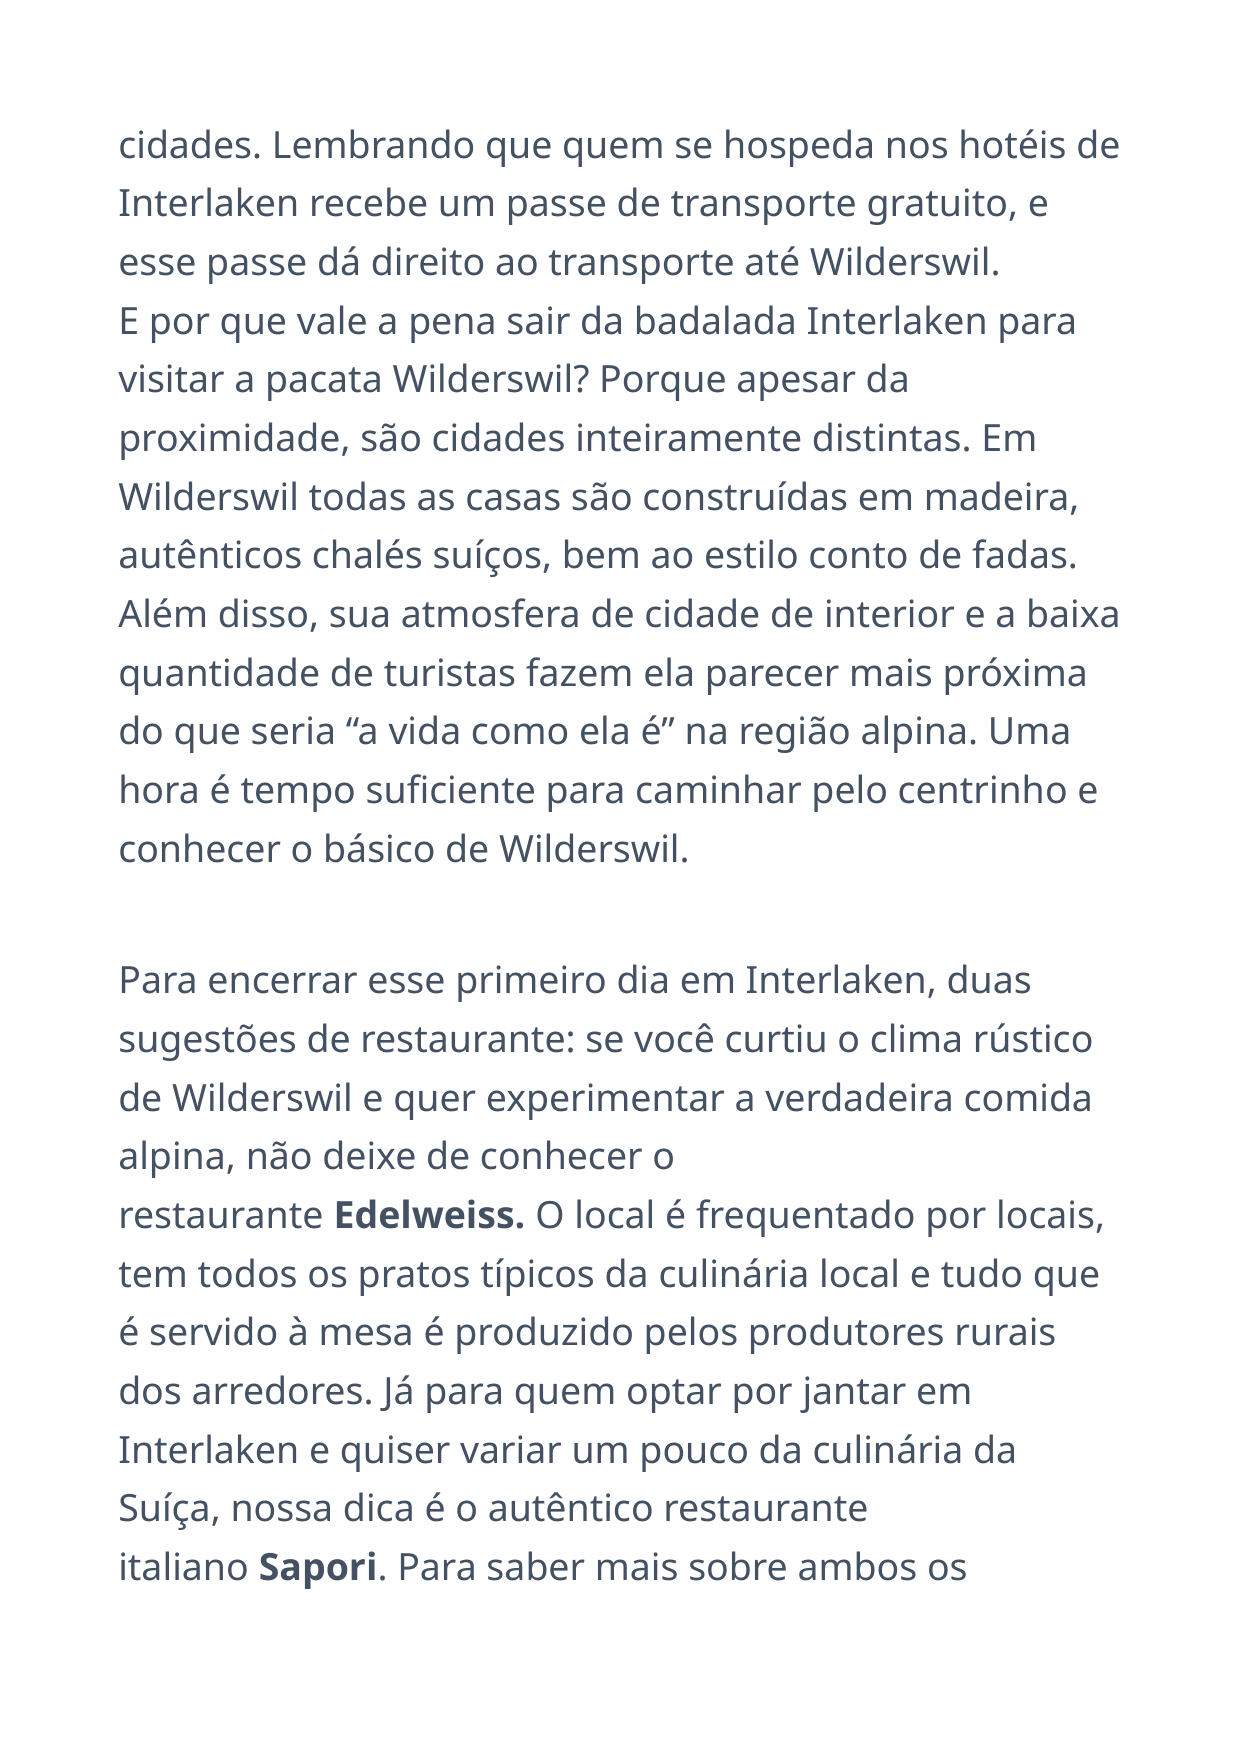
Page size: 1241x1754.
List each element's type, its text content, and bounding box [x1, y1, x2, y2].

text Para encerrar esse primeiro dia em Interlaken, duas sugestões de restaurante: se você curtiu o clima rústico de Wilderswil e quer experimentar a verdadeira comida alpina, não deixe de conhecer o restaurante Edelweiss. O local é frequentado por locais, tem todos os pratos típicos da culinária local e tudo que é servido à mesa é produzido pelos produtores rurais dos arredores. Já para quem optar por jantar em Interlaken e quiser variar um pouco da culinária da Suíça, nossa dica é o autêntico restaurante italiano Sapori. Para saber mais sobre ambos os [118, 954, 1122, 1591]
text cidades. Lembrando que quem se hospeda nos hotéis de Interlaken recebe um passe de transporte gratuito, e esse passe dá direito ao transporte até Wilderswil. [118, 118, 1122, 286]
text E por que vale a pena sair da badalada Interlaken para visitar a pacata Wilderswil? Porque apesar da proximidade, são cidades inteiramente distintas. Em Wilderswil todas as casas são construídas em madeira, autênticos chalés suíços, bem ao estilo conto de fadas. Além disso, sua atmosfera de cidade de interior e a baixa quantidade de turistas fazem ela parecer mais próxima do que seria “a vida como ela é” na região alpina. Uma hora é tempo suficiente para caminhar pelo centrinho e conhecer o básico de Wilderswil. [118, 294, 1122, 873]
